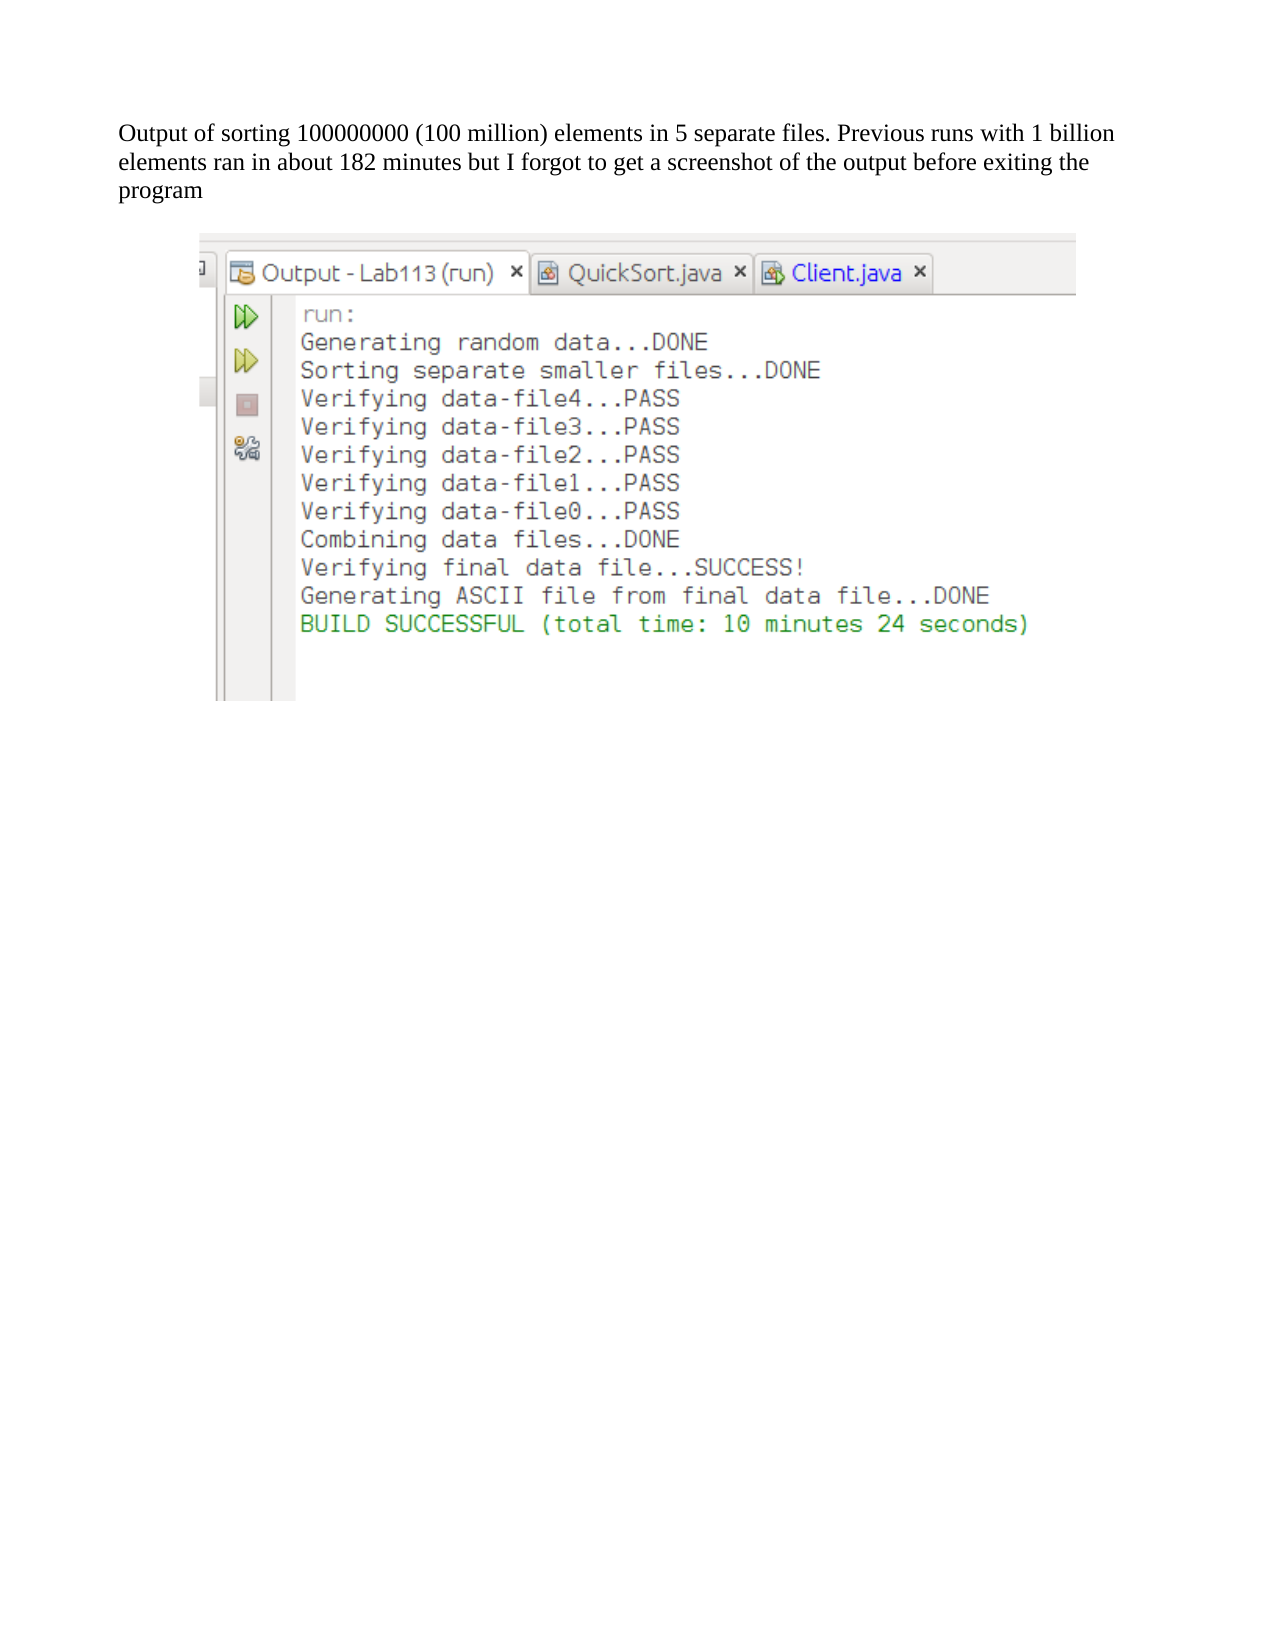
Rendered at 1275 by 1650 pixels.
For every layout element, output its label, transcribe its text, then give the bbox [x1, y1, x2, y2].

picture [199, 233, 1076, 701]
text Output of sorting 100000000 (100 million) elements in 5 separate files. Previous runs with 1 billion elements ran in about 182 minutes but I forgot to get a screenshot of the output before exiting the program [118, 118, 1157, 204]
